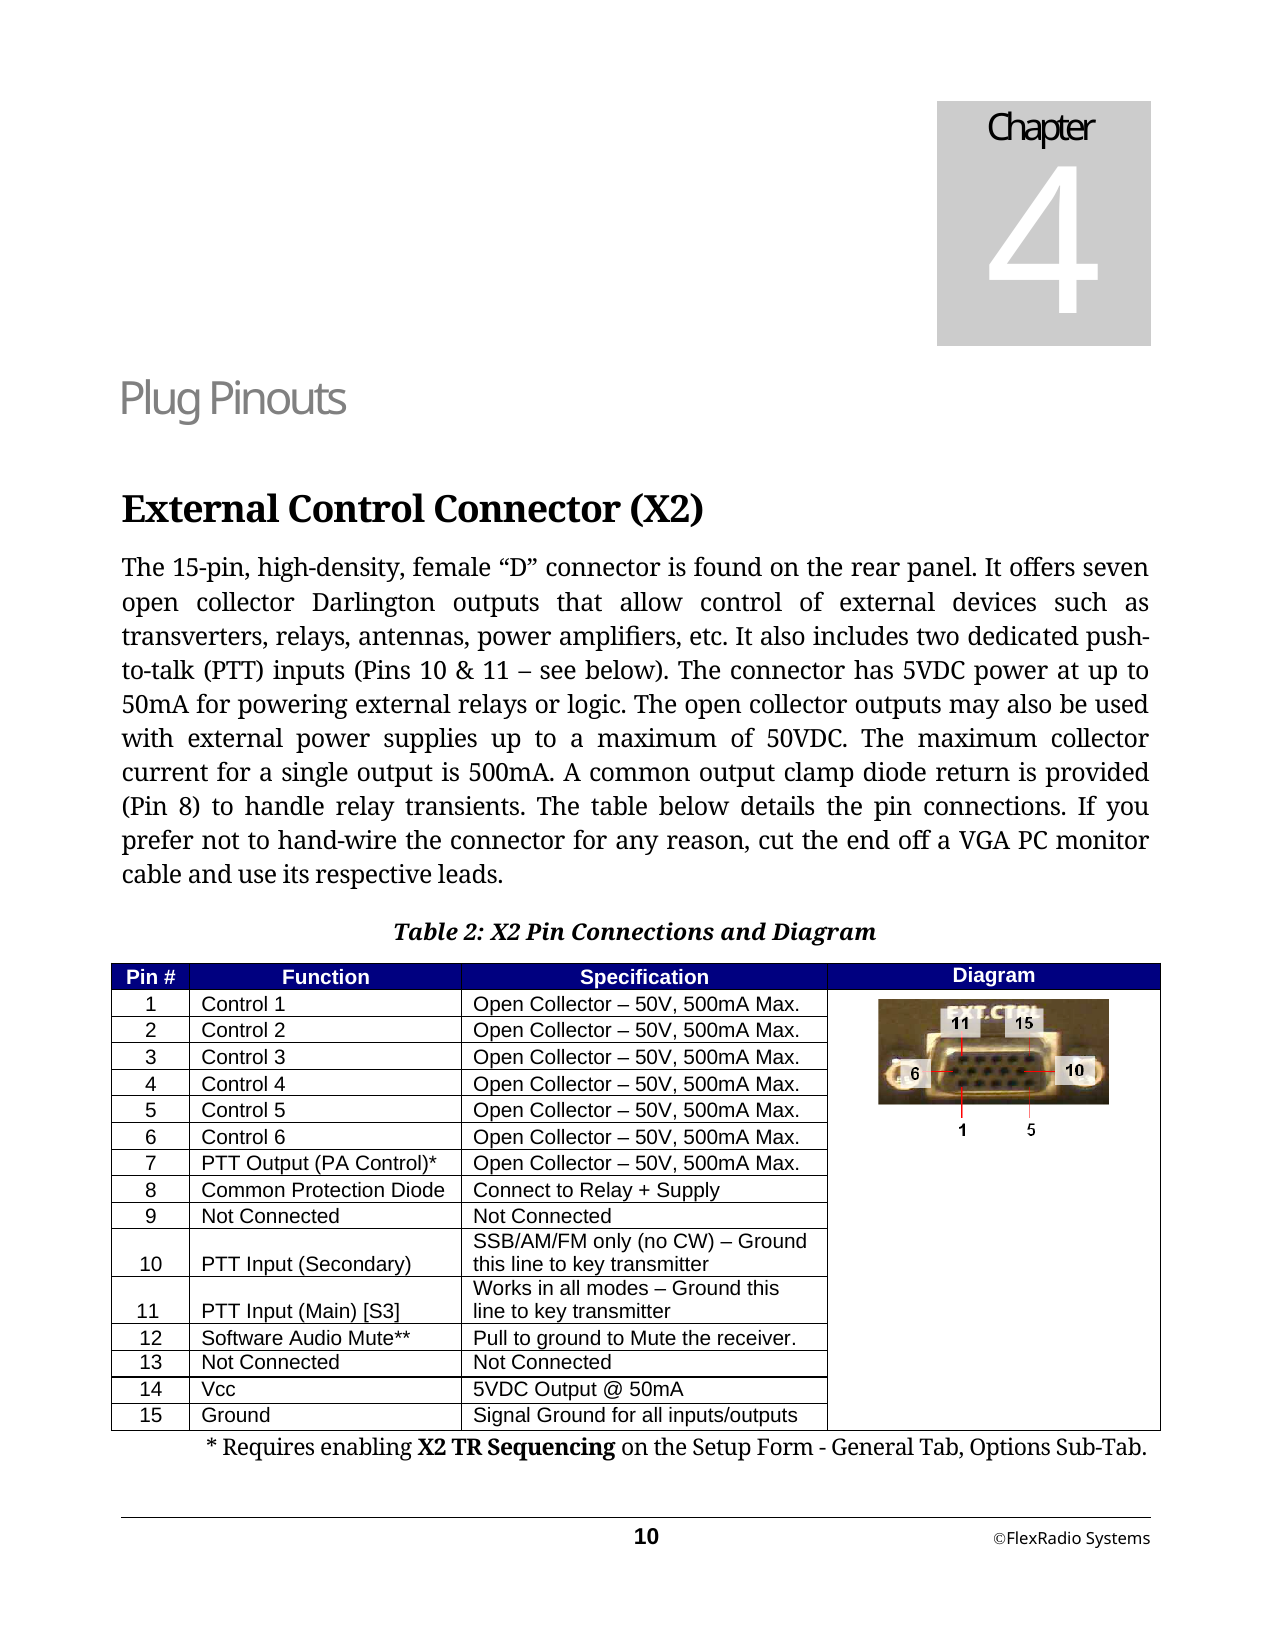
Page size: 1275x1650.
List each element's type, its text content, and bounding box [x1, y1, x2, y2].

table_cell Open Collector – 50V, 500mA Max. [462, 1096, 827, 1122]
table_cell Not Connected [190, 1203, 461, 1228]
table_cell Pull to ground to Mute the receiver. [462, 1324, 827, 1350]
table_cell 9 [112, 1203, 189, 1228]
table_header Control 1 [190, 990, 461, 1016]
table_cell Control 3 [190, 1043, 461, 1069]
table_cell 5VDC Output @ 50mA [462, 1378, 827, 1403]
table_cell 3 [112, 1043, 189, 1069]
table_cell 15 [112, 1404, 189, 1429]
table_cell Not Connected [462, 1351, 827, 1376]
table_cell Open Collector – 50V, 500mA Max. [462, 1017, 827, 1042]
table_cell Open Collector – 50V, 500mA Max. [462, 1123, 827, 1148]
table_header Pin # [112, 964, 189, 989]
table_cell 13 [112, 1351, 189, 1376]
table_cell Open Collector – 50V, 500mA Max. [462, 1043, 827, 1069]
table_cell Connect to Relay + Supply [462, 1176, 827, 1202]
table_cell Control 2 [190, 1017, 461, 1042]
table_cell 12 [112, 1324, 189, 1350]
table_cell 10 [112, 1229, 189, 1276]
table_cell Open Collector – 50V, 500mA Max. [462, 1070, 827, 1095]
table_cell 4 [112, 1070, 189, 1095]
text Table 2: X2 Pin Connections and Diagram [121, 916, 1151, 947]
table_cell Ground [190, 1404, 461, 1429]
table_cell 2 [112, 1017, 189, 1042]
table_header Specification [462, 964, 827, 989]
text The 15-pin, high-density, female “D” connector is found on the rear panel. It offers seven open collector Darlington outputs that allow control of external devices such as transverters, relays, antennas, power amplifiers, etc. It also includes two dedicated push-to-talk (PTT) inputs (Pins 10 & 11 – see below). The connector has 5VDC power at up to 50mA for powering external relays or logic. The open collector outputs may also be used with external power supplies up to a maximum of 50VDC. The maximum collector current for a single output is 500mA. A common output clamp diode return is provided (Pin 8) to handle relay transients. The table below details the pin connections. If you prefer not to hand-wire the connector for any reason, cut the end off a VGA PC monitor cable and use its respective leads. [121, 550, 1151, 891]
table_cell 14 [112, 1378, 189, 1403]
table_cell [828, 990, 1160, 1429]
subtitle Plug Pinouts [55, 238, 926, 428]
table_cell 5 [112, 1096, 189, 1122]
table_cell 6 [112, 1123, 189, 1148]
picture [878, 999, 1110, 1148]
table_header Open Collector – 50V, 500mA Max. [462, 990, 827, 1016]
table_header 1 [112, 990, 189, 1016]
table_cell PTT Input (Secondary) [190, 1229, 461, 1276]
table_cell Control 5 [190, 1096, 461, 1122]
table_header Diagram [828, 964, 1160, 989]
table_cell Not Connected [190, 1351, 461, 1376]
table_cell Control 6 [190, 1123, 461, 1148]
subtitle External Control Connector (X2) [121, 482, 1151, 533]
table_cell Signal Ground for all inputs/outputs [462, 1404, 827, 1429]
table_cell Works in all modes – Ground this line to key transmitter [462, 1277, 827, 1323]
table_cell Not Connected [462, 1203, 827, 1228]
table_cell Vcc [190, 1378, 461, 1403]
table_cell Open Collector – 50V, 500mA Max. [462, 1150, 827, 1175]
table_cell PTT Output (PA Control)* [190, 1150, 461, 1175]
table_cell 7 [112, 1150, 189, 1175]
table_cell 8 [112, 1176, 189, 1202]
table_cell Software Audio Mute** [190, 1324, 461, 1350]
table_header Function [190, 964, 461, 989]
table_cell Control 4 [190, 1070, 461, 1095]
table_cell Common Protection Diode [190, 1176, 461, 1202]
table_cell 11 [112, 1277, 189, 1323]
table_cell SSB/AM/FM only (no CW) – Ground this line to key transmitter [462, 1229, 827, 1276]
table_cell PTT Input (Main) [S3] [190, 1277, 461, 1323]
text * Requires enabling X2 TR Sequencing on the Setup Form - General Tab, Options Sub-Tab. [206, 1431, 1151, 1462]
